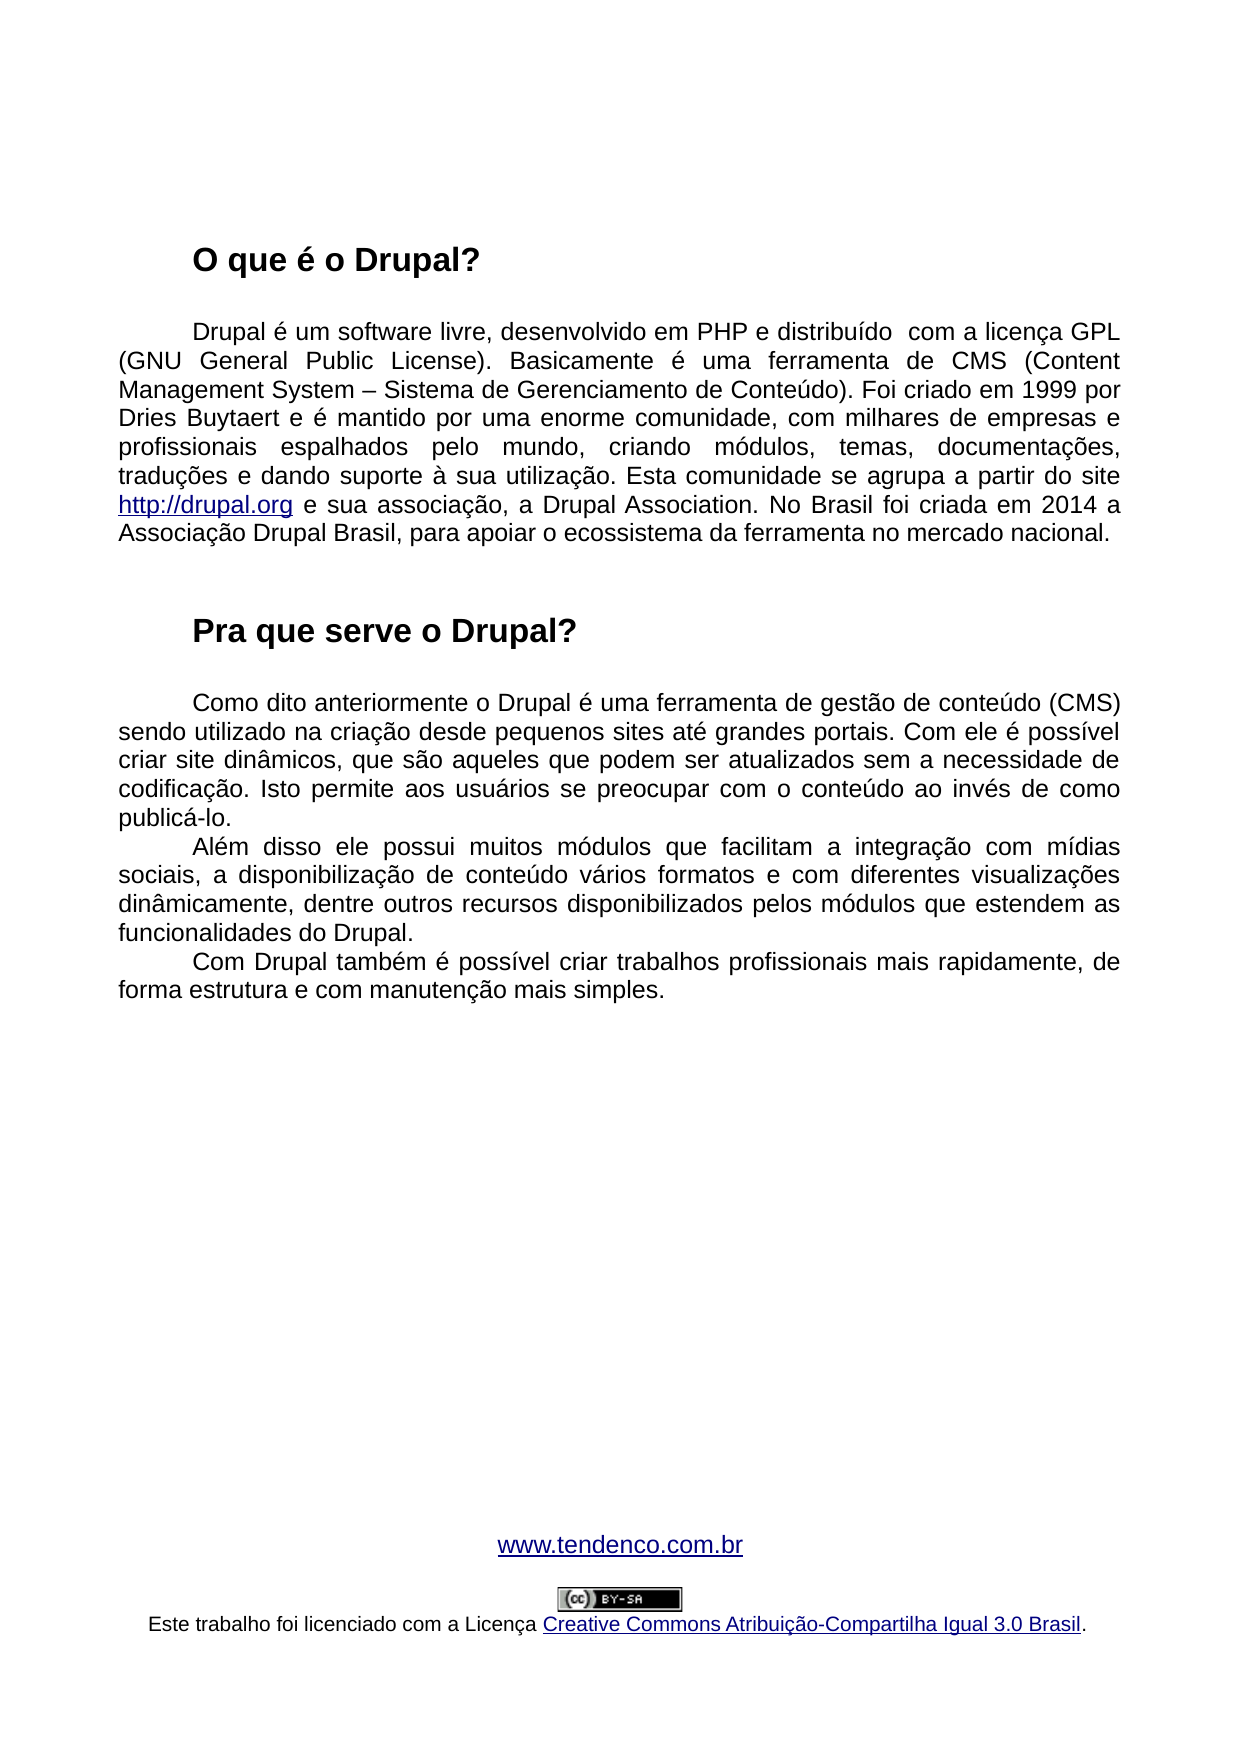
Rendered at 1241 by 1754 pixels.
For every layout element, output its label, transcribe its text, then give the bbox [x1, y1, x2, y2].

text Com Drupal também é possível criar trabalhos profissionais mais rapidamente, de forma estrutura e com manutenção mais simples. [118, 947, 1122, 1004]
text Como dito anteriormente o Drupal é uma ferramenta de gestão de conteúdo (CMS) sendo utilizado na criação desde pequenos sites até grandes portais. Com ele é possível criar site dinâmicos, que são aqueles que podem ser atualizados sem a necessidade de codificação. Isto permite aos usuários se preocupar com o conteúdo ao invés de como publicá-lo. [118, 688, 1122, 832]
subtitle Pra que serve o Drupal? [118, 611, 1116, 649]
text Drupal é um software livre, desenvolvido em PHP e distribuído com a licença GPL (GNU General Public License). Basicamente é uma ferramenta de CMS (Content Management System – Sistema de Gerenciamento de Conteúdo). Foi criado em 1999 por Dries Buytaert e é mantido por uma enorme comunidade, com milhares de empresas e profissionais espalhados pelo mundo, criando módulos, temas, documentações, traduções e dando suporte à sua utilização. Esta comunidade se agrupa a partir do site http://drupal.org e sua associação, a Drupal Association. No Brasil foi criada em 2014 a Associação Drupal Brasil, para apoiar o ecossistema da ferramenta no mercado nacional. [118, 317, 1122, 547]
text Além disso ele possui muitos módulos que facilitam a integração com mídias sociais, a disponibilização de conteúdo vários formatos e com diferentes visualizações dinâmicamente, dentre outros recursos disponibilizados pelos módulos que estendem as funcionalidades do Drupal. [118, 832, 1122, 947]
subtitle O que é o Drupal? [118, 240, 1116, 278]
picture [557, 1587, 683, 1612]
